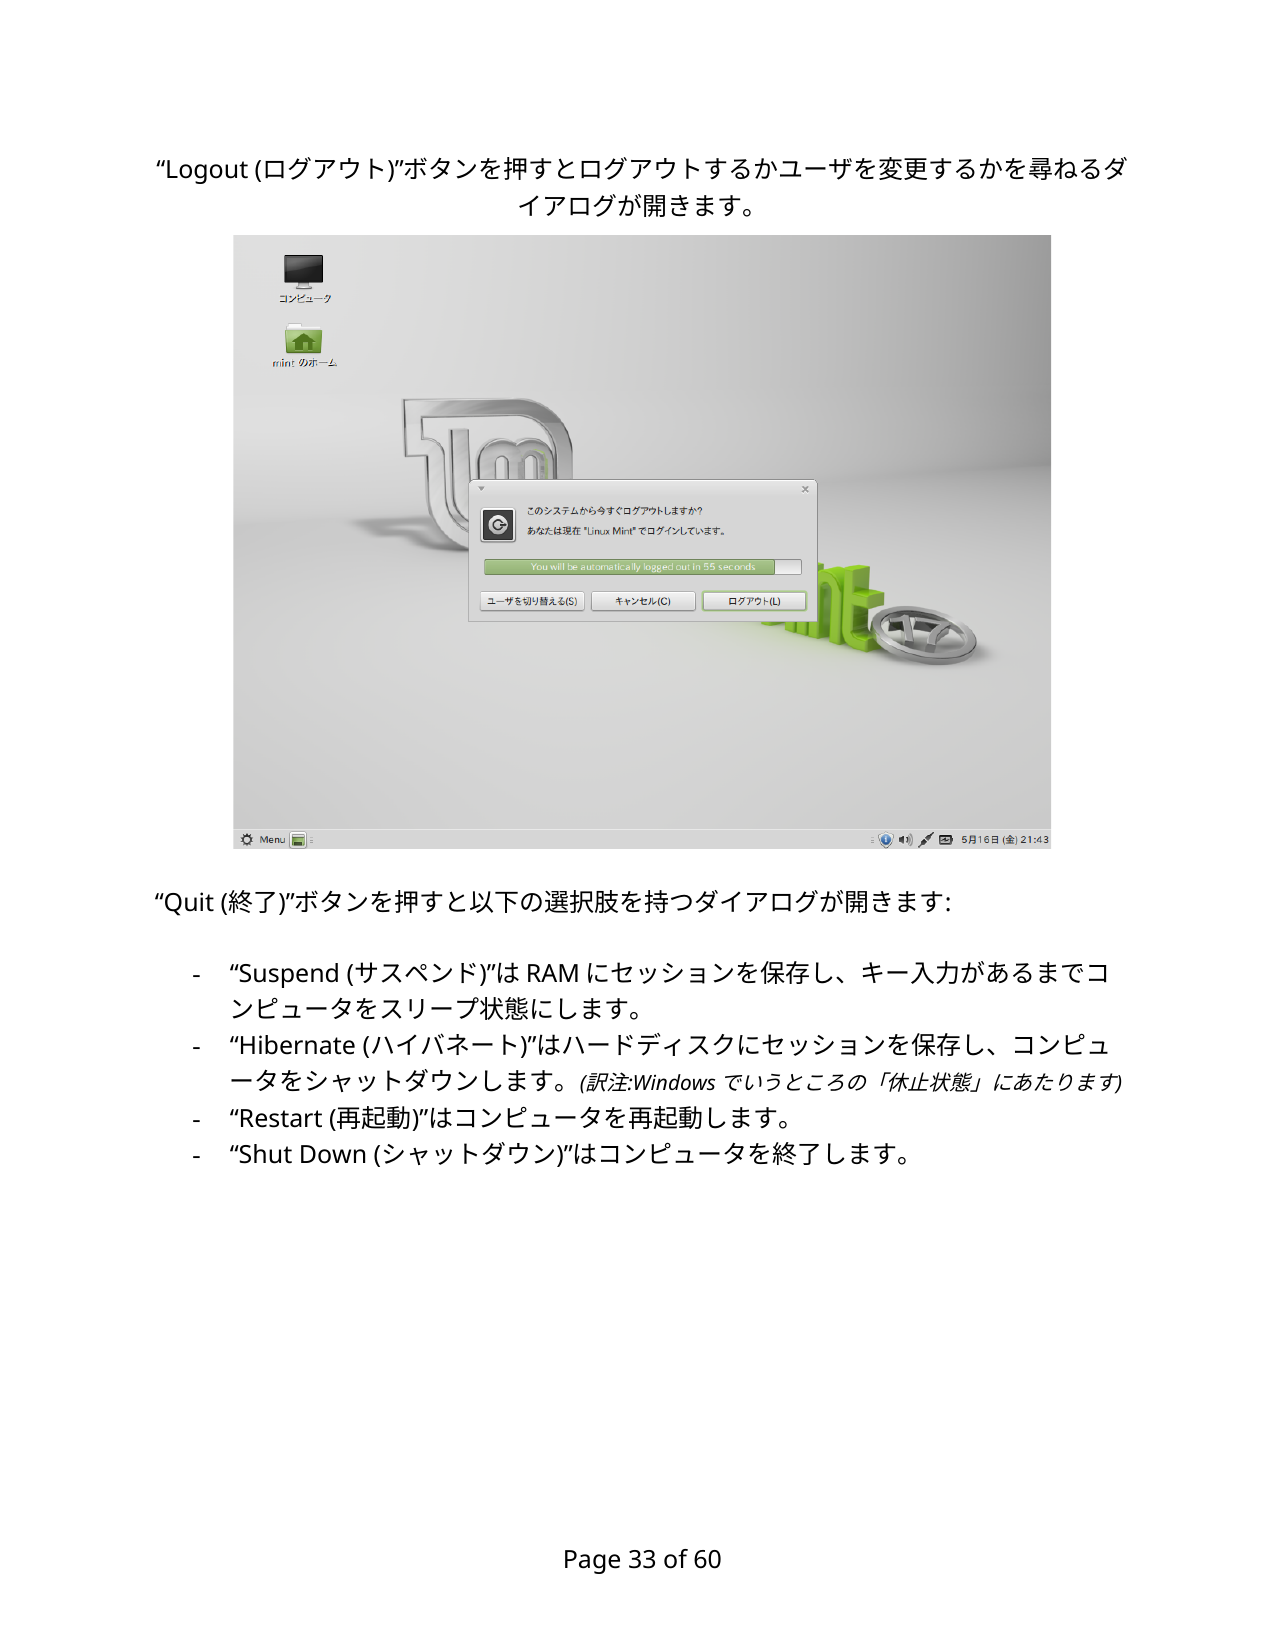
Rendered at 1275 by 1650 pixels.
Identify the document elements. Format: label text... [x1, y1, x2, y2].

list “Suspend (サスペンド)”はRAMにセッションを保存し、キー入力があるまでコンピュータをスリープ状態にします。 [192, 953, 1130, 1026]
list “Shut Down (シャットダウン)”はコンピュータを終了します。 [192, 1134, 1130, 1171]
list “Hibernate (ハイバネート)”はハードディスクにセッションを保存し、コンピュータをシャットダウンします。(訳注:Windowsでいうところの「休止状態」にあたります) [192, 1026, 1130, 1098]
picture [233, 235, 1052, 849]
list “Restart (再起動)”はコンピュータを再起動します。 [192, 1098, 1130, 1134]
text “Quit (終了)”ボタンを押すと以下の選択肢を持つダイアログが開きます: [154, 883, 1130, 919]
